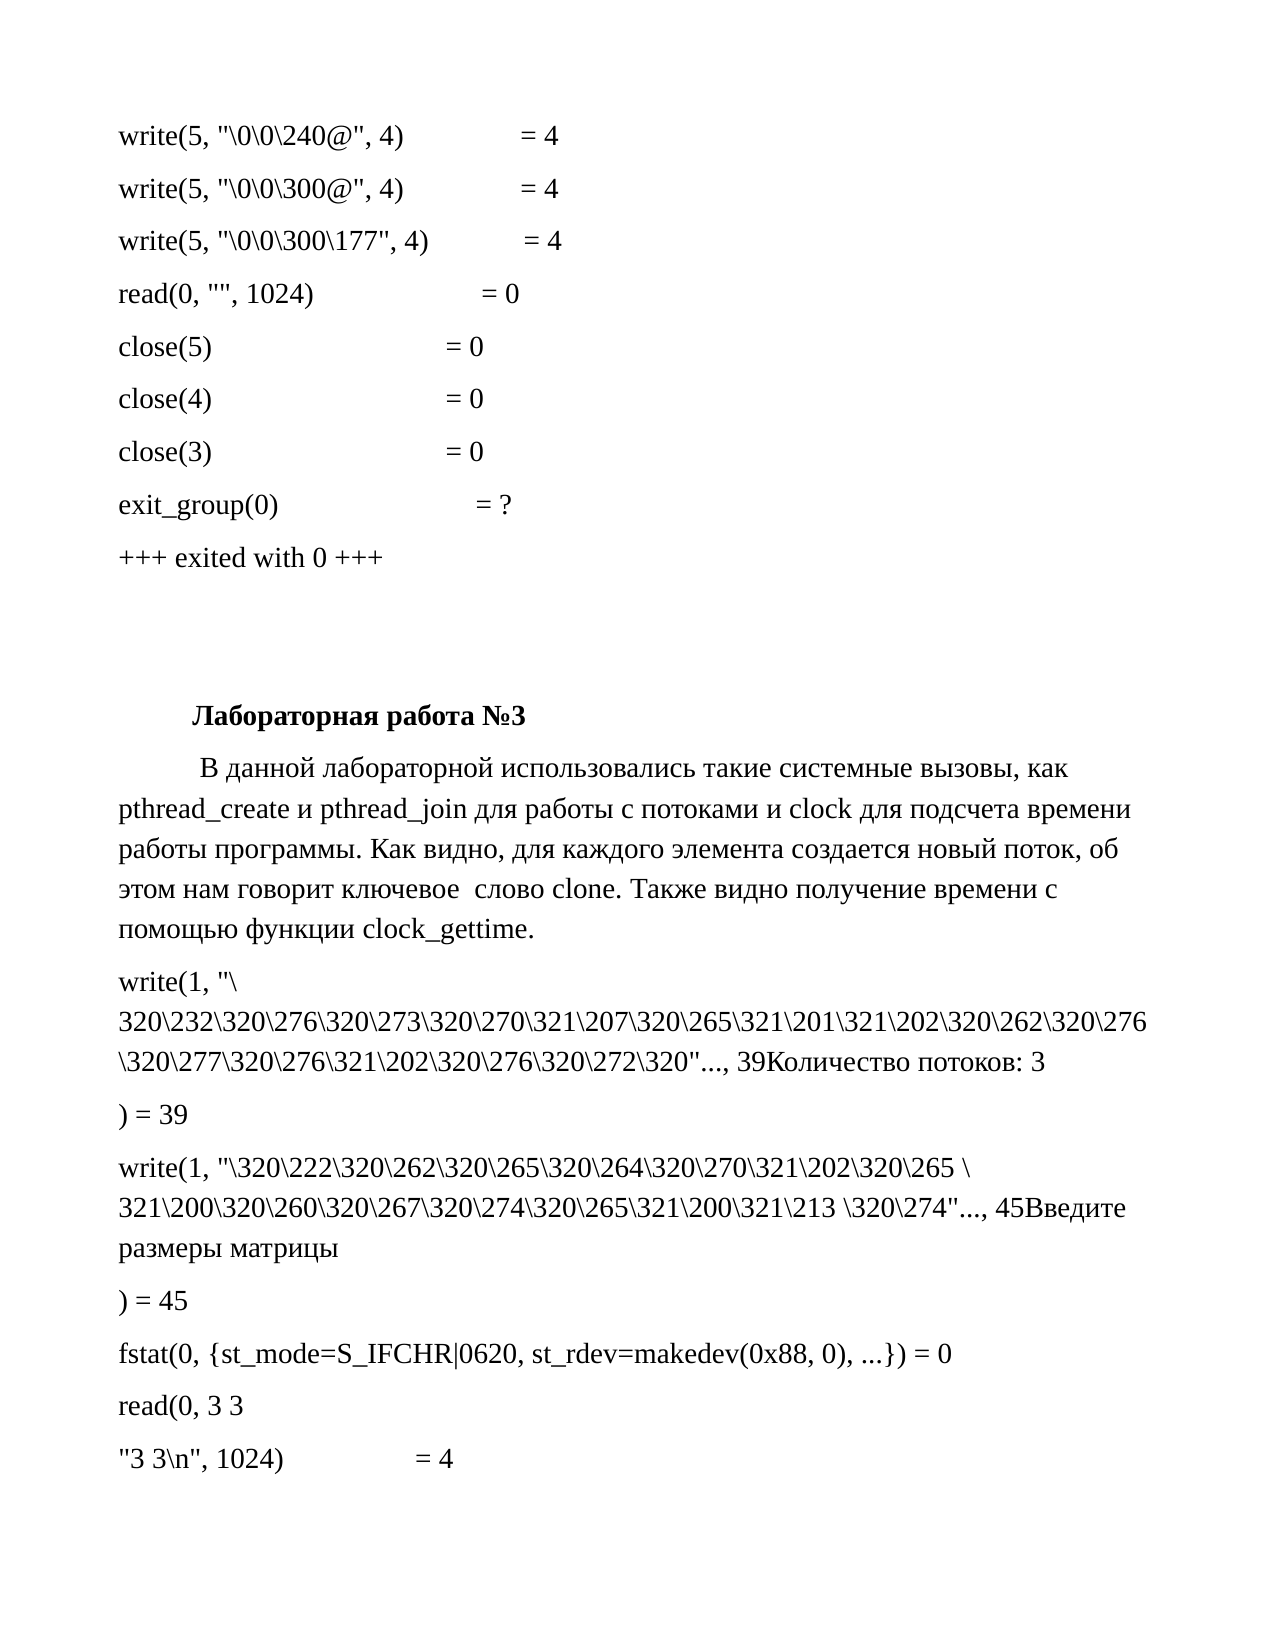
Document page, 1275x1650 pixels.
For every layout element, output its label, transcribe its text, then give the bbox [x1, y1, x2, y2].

text write(5, "\0\0\240@", 4) = 4 [118, 118, 1157, 152]
text close(4) = 0 [118, 382, 1157, 415]
text +++ exited with 0 +++ [118, 540, 1157, 573]
text "3 3\n", 1024) = 4 [118, 1441, 1157, 1475]
text close(3) = 0 [118, 434, 1157, 468]
text write(1, "\320\222\320\262\320\265\320\264\320\270\321\202\320\265 \321\200\320\260\320\267\320\274\320\265\321\200\321\213 \320\274"..., 45Введите размеры матрицы [118, 1150, 1157, 1264]
text ) = 39 [118, 1097, 1157, 1131]
text read(0, 3 3 [118, 1388, 1157, 1422]
text exit_group(0) = ? [118, 487, 1157, 521]
text write(5, "\0\0\300\177", 4) = 4 [118, 223, 1157, 257]
text Лабораторная работа №3 [118, 698, 1157, 731]
text ) = 45 [118, 1283, 1157, 1317]
text В данной лабораторной использовались такие системные вызовы, как pthread_create и pthread_join для работы с потоками и clock для подсчета времени работы программы. Как видно, для каждого элемента создается новый поток, об этом нам говорит ключевое слово clone. Также видно получение времени с помощью функции clock_gettime. [118, 751, 1157, 945]
text write(1, "\320\232\320\276\320\273\320\270\321\207\320\265\321\201\321\202\320\262\320\276 \320\277\320\276\321\202\320\276\320\272\320"..., 39Количество потоков: 3 [118, 964, 1157, 1078]
text read(0, "", 1024) = 0 [118, 276, 1157, 310]
text write(5, "\0\0\300@", 4) = 4 [118, 171, 1157, 204]
text close(5) = 0 [118, 329, 1157, 362]
text fstat(0, {st_mode=S_IFCHR|0620, st_rdev=makedev(0x88, 0), ...}) = 0 [118, 1336, 1157, 1369]
